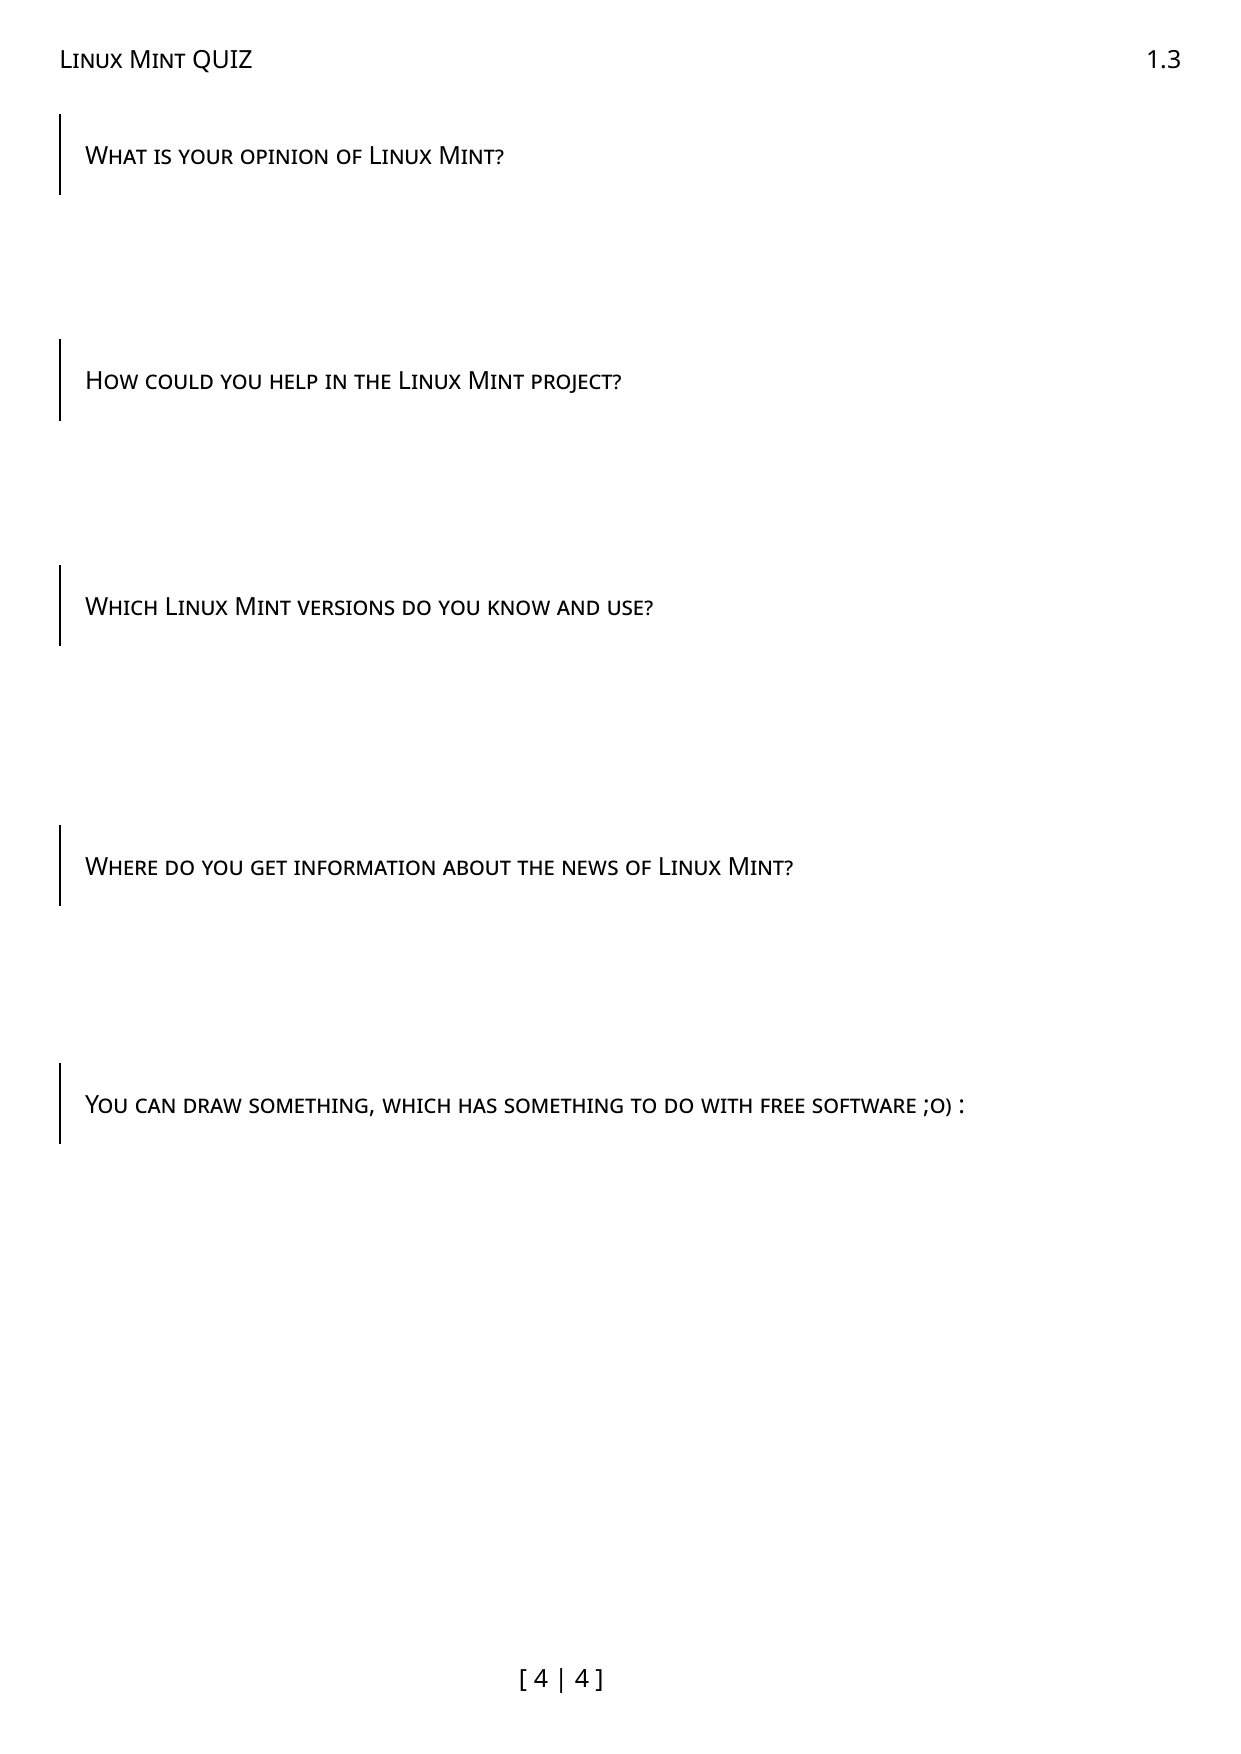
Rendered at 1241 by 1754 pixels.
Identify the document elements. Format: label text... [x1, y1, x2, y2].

text How could you help in the Linux Mint project? [61, 339, 1181, 421]
text What is your opinion of Linux Mint? [61, 114, 1181, 195]
text Which Linux Mint versions do you know and use? [61, 565, 1181, 646]
text Where do you get information about the news of Linux Mint? [59, 824, 1181, 906]
text You can draw something, which has something to do with free software ;o) : [61, 1063, 1181, 1144]
